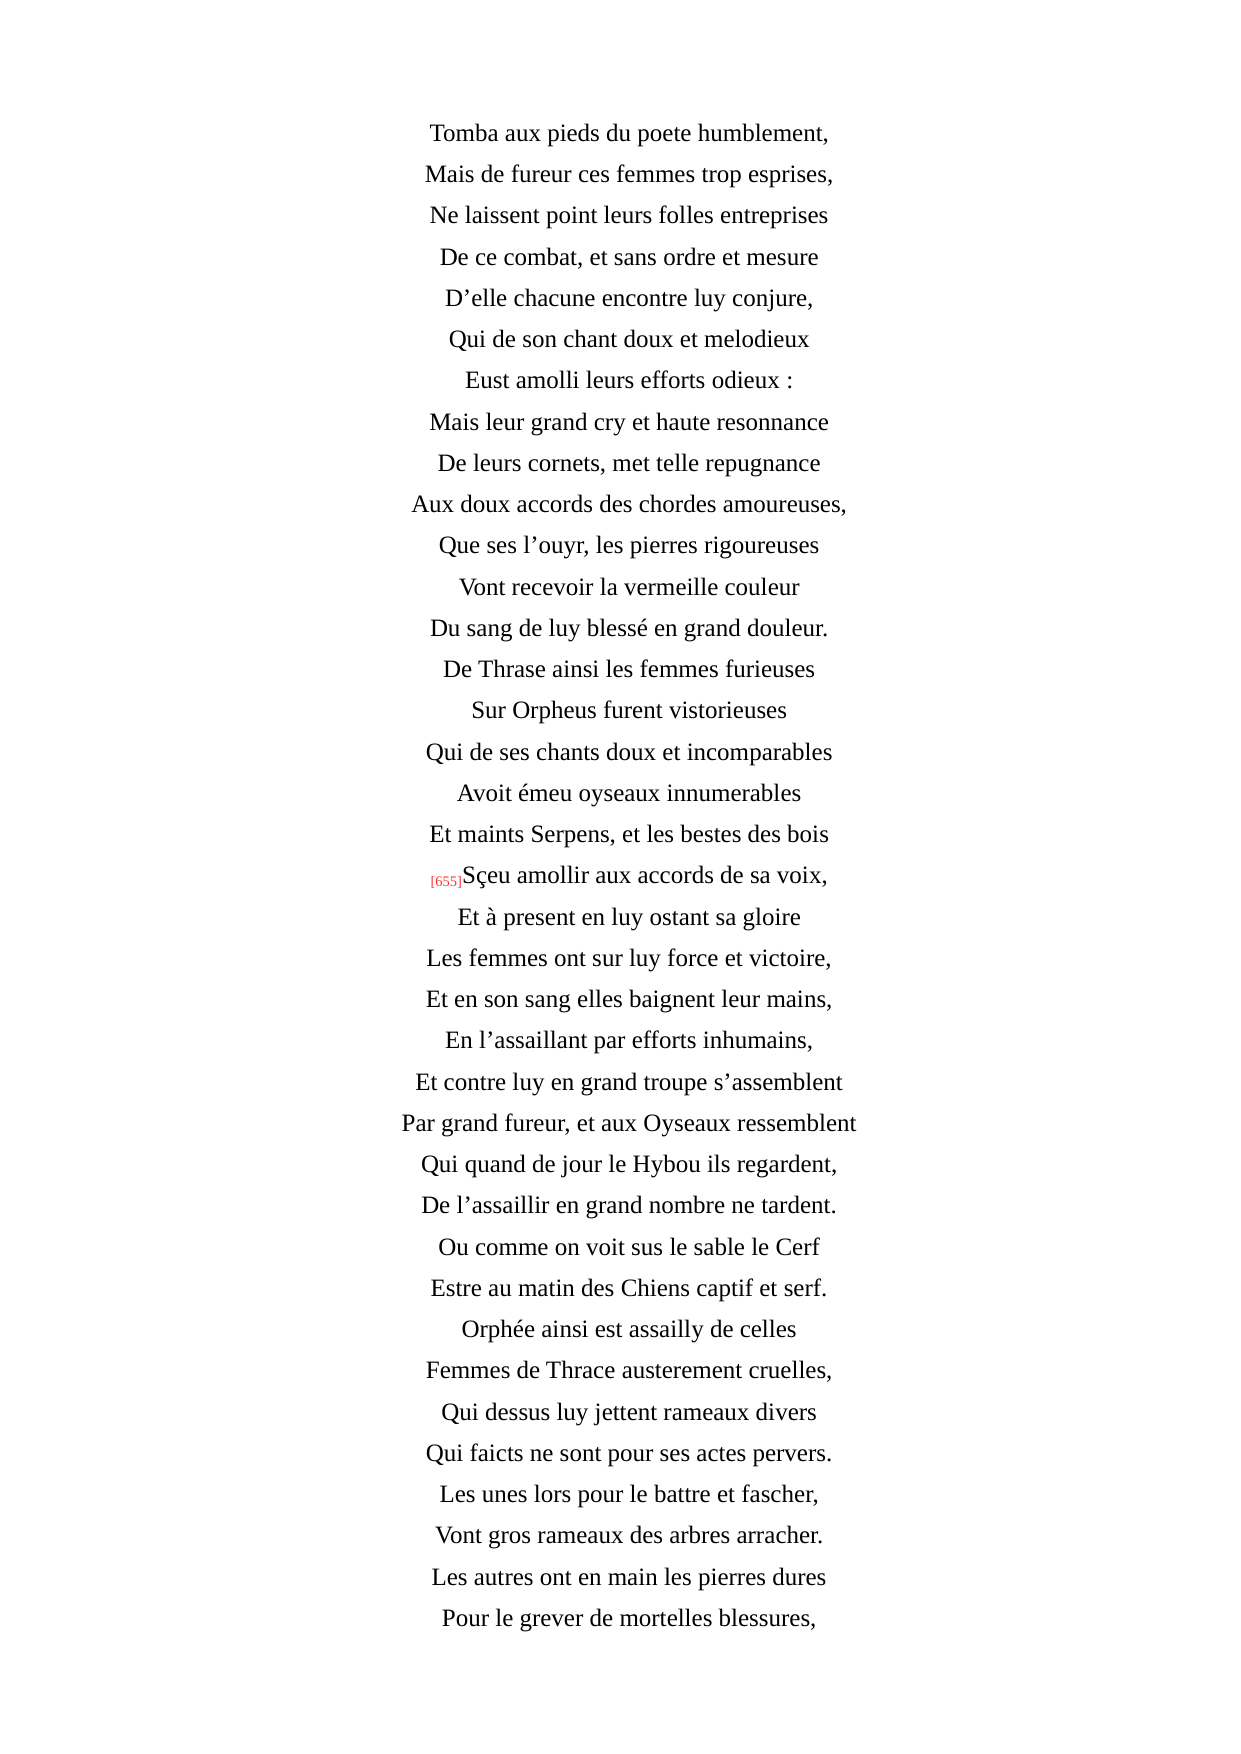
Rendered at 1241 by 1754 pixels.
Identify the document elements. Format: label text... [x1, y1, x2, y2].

text Les autres ont en main les pierres dures [118, 1562, 1122, 1591]
text Et à present en luy ostant sa gloire [118, 902, 1122, 931]
text De ce combat, et sans ordre et mesure [118, 242, 1122, 271]
text D’elle chacune encontre luy conjure, [118, 283, 1122, 312]
text Vont gros rameaux des arbres arracher. [118, 1521, 1122, 1549]
text Les femmes ont sur luy force et victoire, [118, 943, 1122, 972]
text Qui de son chant doux et melodieux [118, 324, 1122, 353]
text Eust amolli leurs efforts odieux : [118, 366, 1122, 394]
text Que ses l’ouyr, les pierres rigoureuses [118, 531, 1122, 559]
text Vont recevoir la vermeille couleur [118, 572, 1122, 601]
text [655]Sçeu amollir aux accords de sa voix, [118, 861, 1122, 889]
text En l’assaillant par efforts inhumains, [118, 1026, 1122, 1054]
text Et contre luy en grand troupe s’assemblent [118, 1067, 1122, 1096]
text Aux doux accords des chordes amoureuses, [118, 489, 1122, 518]
text Pour le grever de mortelles blessures, [118, 1603, 1122, 1632]
text Qui dessus luy jettent rameaux divers [118, 1397, 1122, 1426]
text Ne laissent point leurs folles entreprises [118, 201, 1122, 229]
text De Thrase ainsi les femmes furieuses [118, 654, 1122, 683]
text Du sang de luy blessé en grand douleur. [118, 613, 1122, 642]
text Mais leur grand cry et haute resonnance [118, 407, 1122, 436]
text Estre au matin des Chiens captif et serf. [118, 1273, 1122, 1302]
text Les unes lors pour le battre et fascher, [118, 1479, 1122, 1508]
text Ou comme on voit sus le sable le Cerf [118, 1232, 1122, 1261]
text Qui de ses chants doux et incomparables [118, 737, 1122, 766]
text Sur Orpheus furent vistorieuses [118, 696, 1122, 724]
text Et en son sang elles baignent leur mains, [118, 984, 1122, 1013]
text Mais de fureur ces femmes trop esprises, [118, 159, 1122, 188]
text Par grand fureur, et aux Oyseaux ressemblent [118, 1108, 1122, 1137]
text Tomba aux pieds du poete humblement, [118, 118, 1122, 147]
text Qui quand de jour le Hybou ils regardent, [118, 1149, 1122, 1178]
text Avoit émeu oyseaux innumerables [118, 778, 1122, 807]
text Orphée ainsi est assailly de celles [118, 1314, 1122, 1343]
text Et maints Serpens, et les bestes des bois [118, 819, 1122, 848]
text Qui faicts ne sont pour ses actes pervers. [118, 1438, 1122, 1467]
text De l’assaillir en grand nombre ne tardent. [118, 1191, 1122, 1219]
text Femmes de Thrace austerement cruelles, [118, 1356, 1122, 1384]
text De leurs cornets, met telle repugnance [118, 448, 1122, 477]
